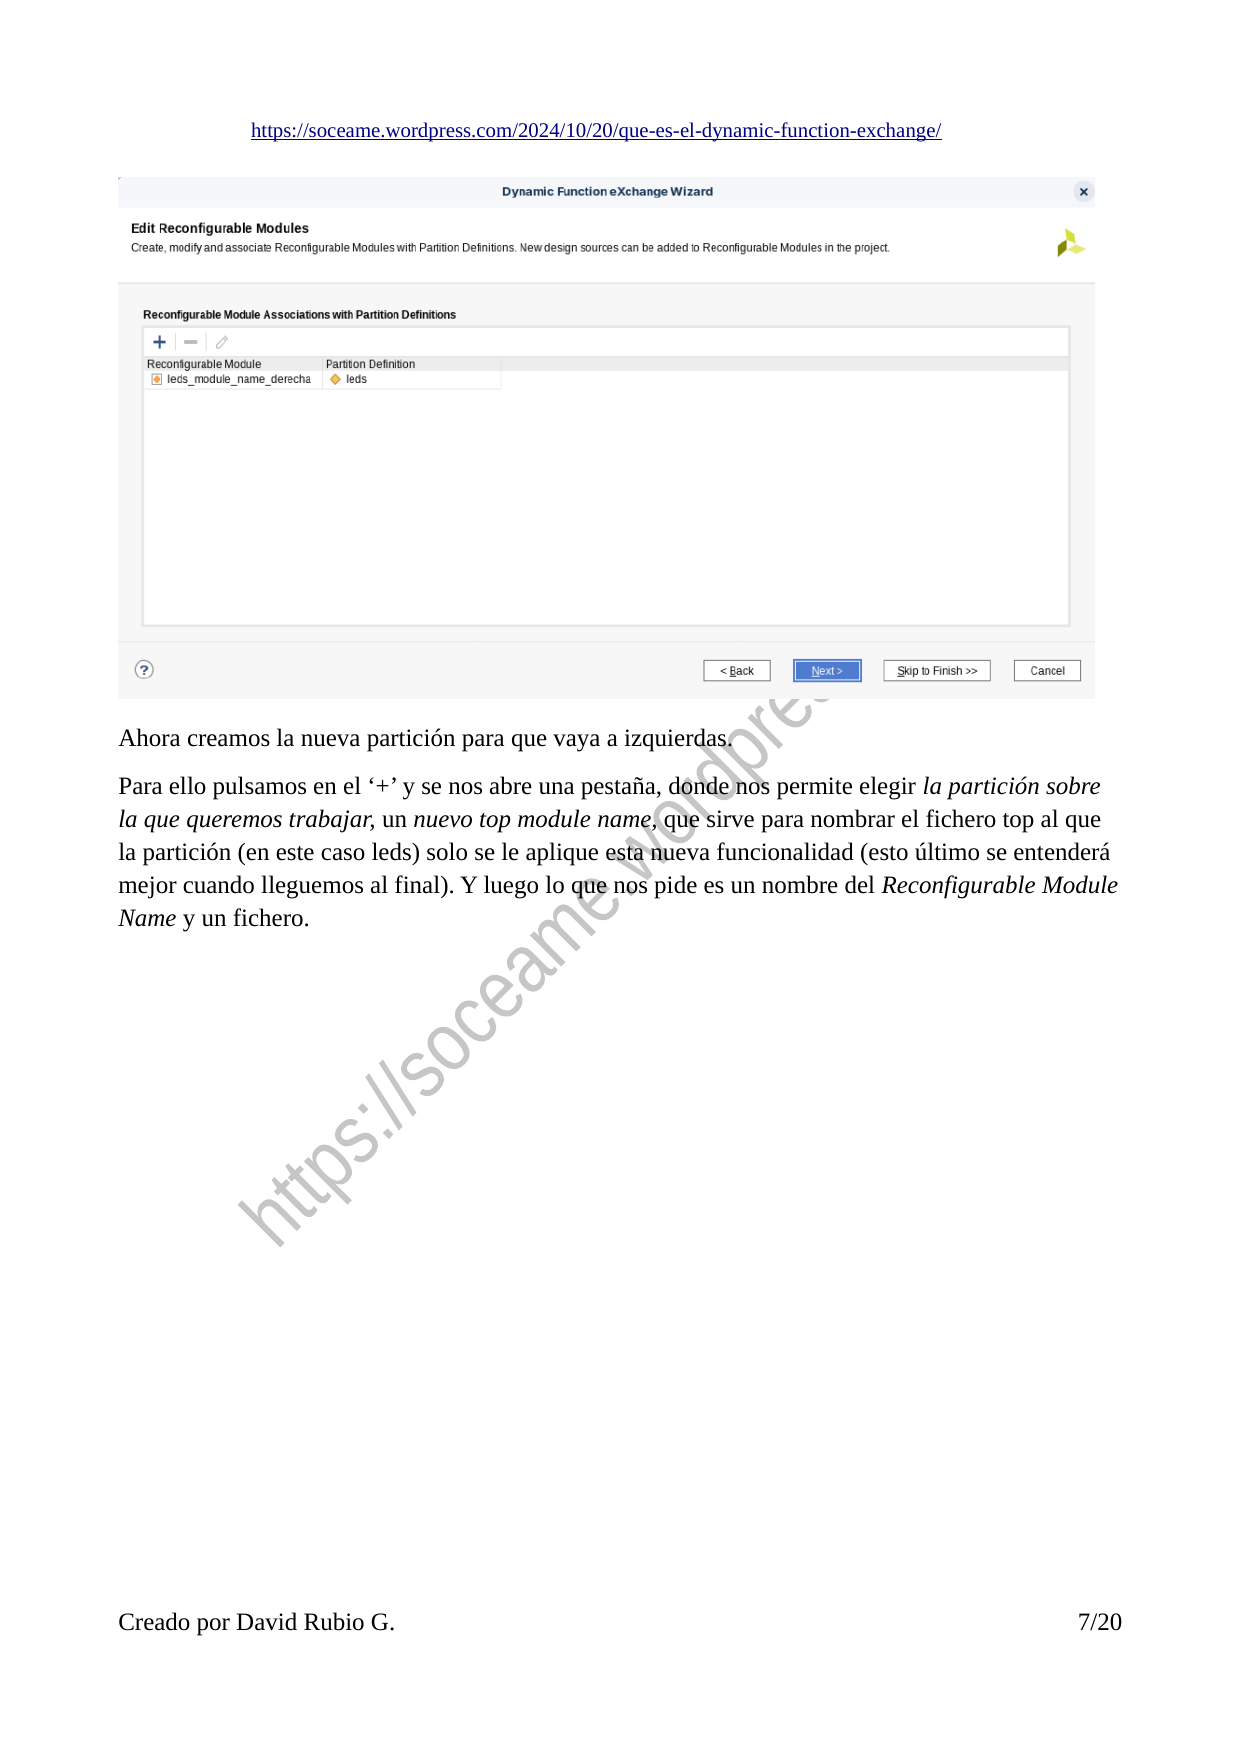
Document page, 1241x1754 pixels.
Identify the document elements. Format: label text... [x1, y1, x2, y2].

text Para ello pulsamos en el ‘+’ y se nos abre una pestaña, donde nos permite elegir la partición sobre la que queremos trabajar, un nuevo top module name, que sirve para nombrar el fichero top al que la partición (en este caso leds) solo se le aplique esta nueva funcionalidad (esto último se entenderá mejor cuando lleguemos al final). Y luego lo que nos pide es un nombre del Reconfigurable Module Name y un fichero. [118, 771, 1122, 932]
text Ahora creamos la nueva partición para que vaya a izquierdas. [118, 723, 1122, 752]
picture [118, 177, 1096, 699]
